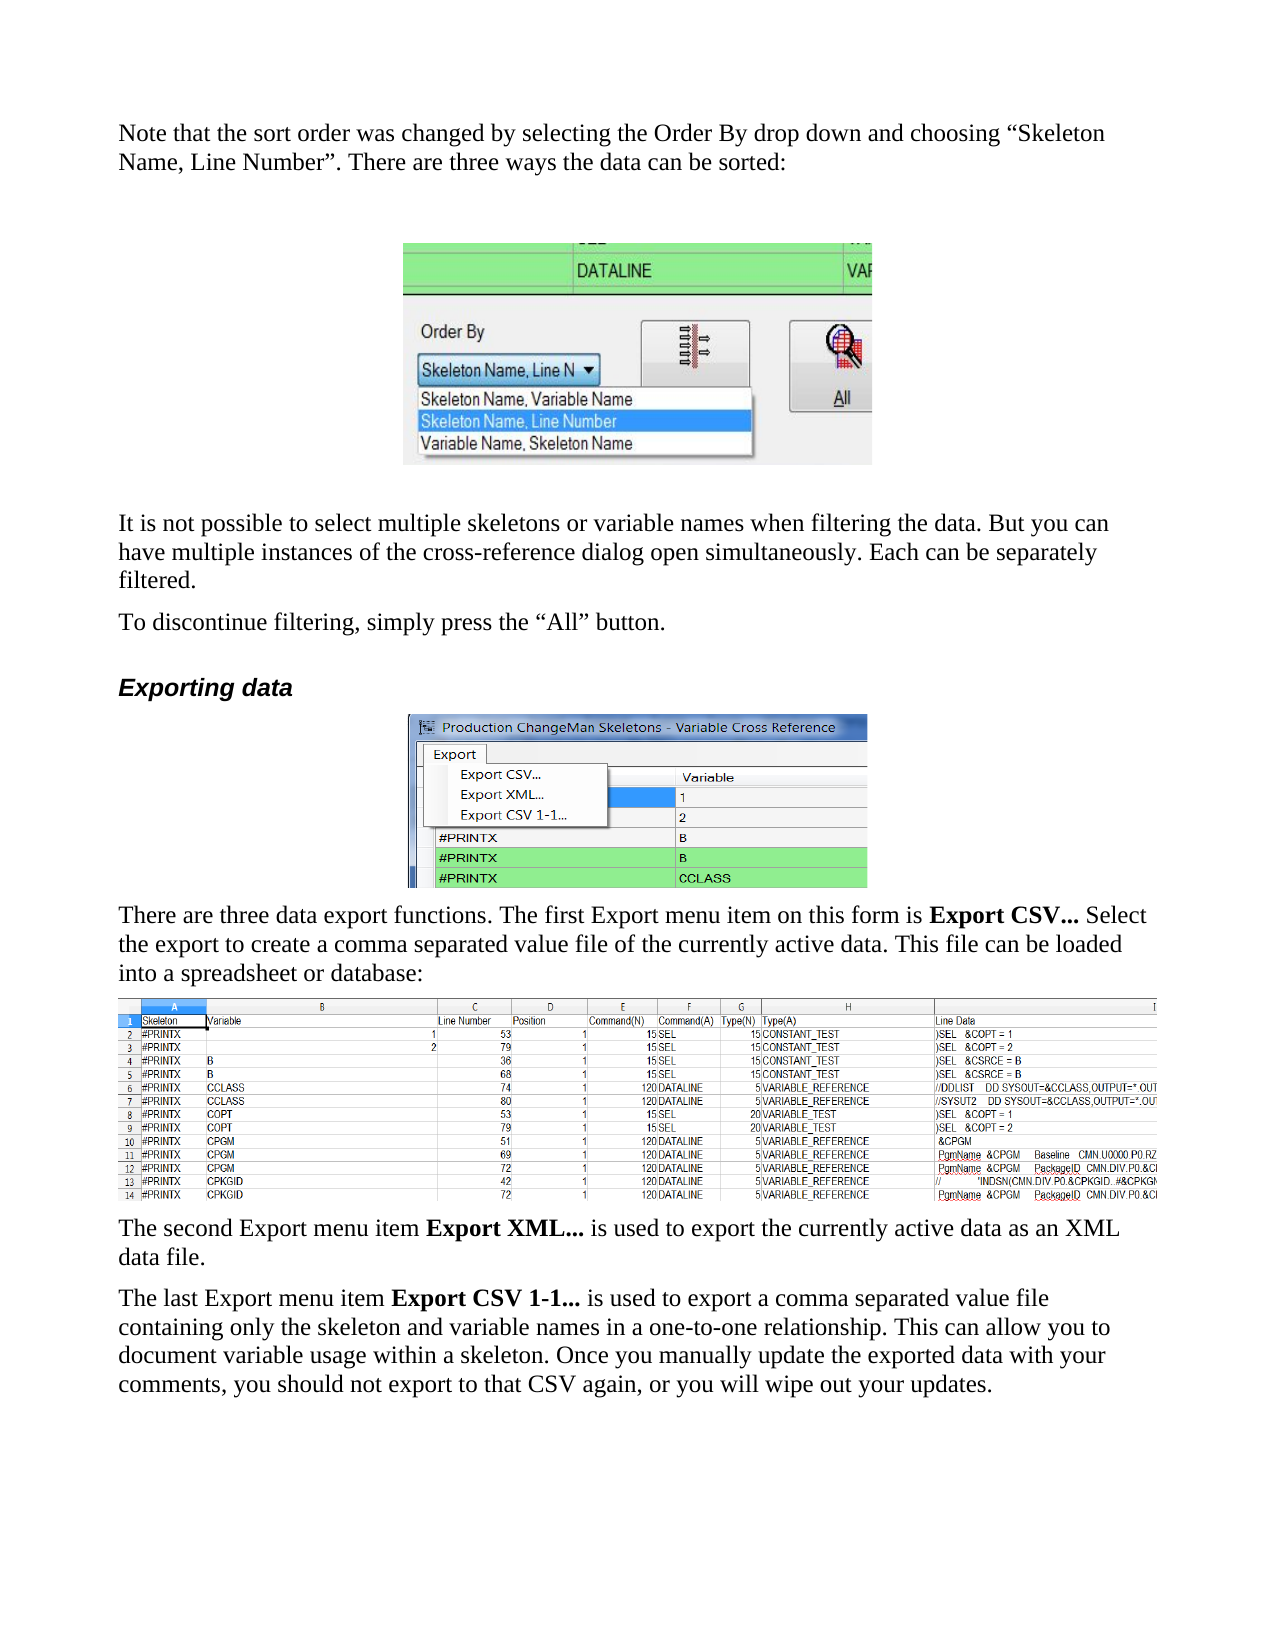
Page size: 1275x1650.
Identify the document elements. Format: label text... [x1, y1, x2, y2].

text Note that the sort order was changed by selecting the Order By drop down and choosing “Skeleton Name, Line Number”. There are three ways the data can be sorted: [118, 118, 1157, 176]
picture [407, 714, 868, 888]
picture [118, 998, 1157, 1201]
text The second Export menu item Export XML... is used to export the currently active data as an XML data file. [118, 1213, 1157, 1270]
subtitle Exporting data [118, 673, 1157, 702]
text It is not possible to select multiple skeletons or variable names when filtering the data. But you can have multiple instances of the cross-reference dialog open simultaneously. Each can be separately filtered. [118, 508, 1157, 594]
picture [403, 243, 873, 465]
text The last Export menu item Export CSV 1-1... is used to export a comma separated value file containing only the skeleton and variable names in a one-to-one relationship. This can allow you to document variable usage within a skeleton. Once you manually update the exported data with your comments, you should not export to that CSV again, or you will wipe out your updates. [118, 1283, 1157, 1398]
text There are three data export functions. The first Export menu item on this form is Export CSV... Select the export to create a comma separated value file of the currently active data. This file can be loaded into a spreadsheet or database: [118, 900, 1157, 986]
text To discontinue filtering, simply press the “All” button. [118, 607, 1157, 635]
